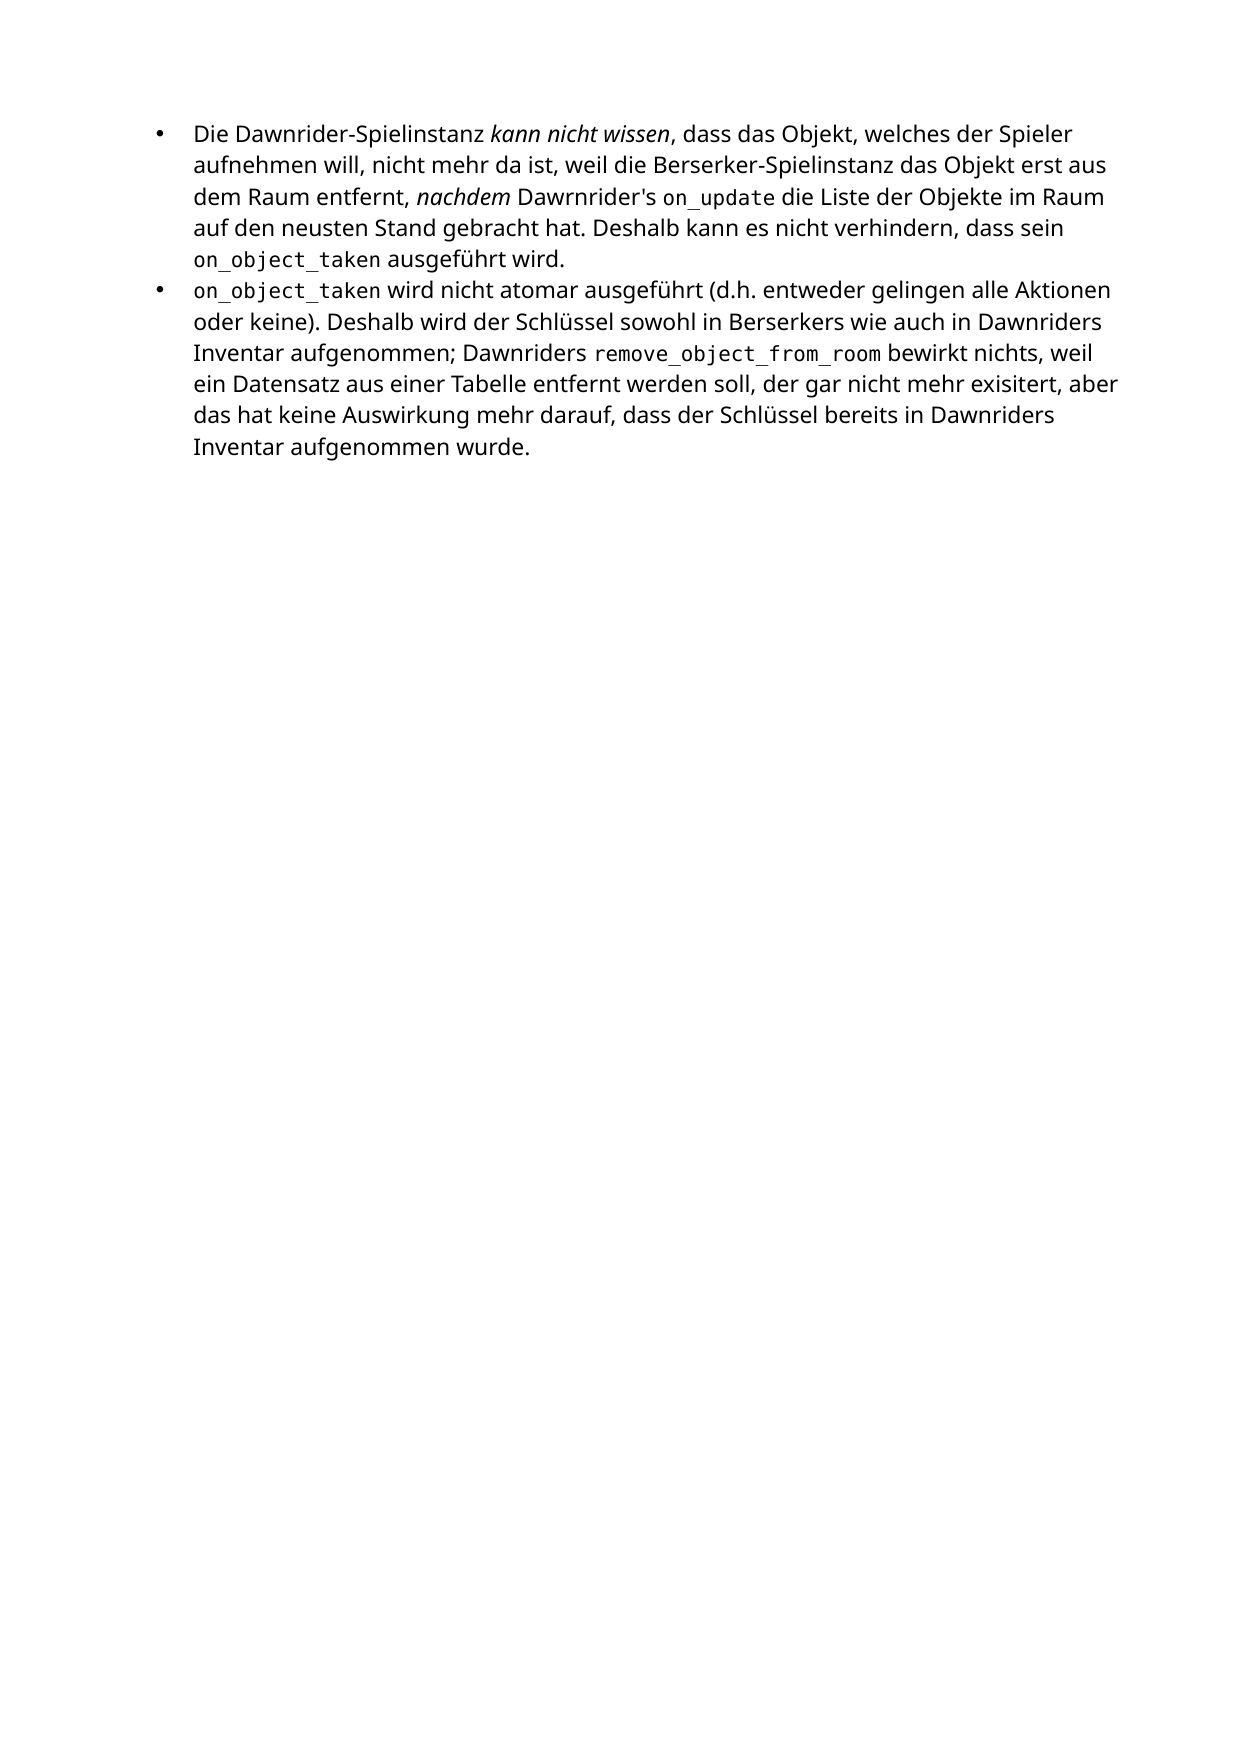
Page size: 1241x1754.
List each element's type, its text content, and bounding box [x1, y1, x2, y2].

list Die Dawnrider-Spielinstanz kann nicht wissen, dass das Objekt, welches der Spieler aufnehmen will, nicht mehr da ist, weil die Berserker-Spielinstanz das Objekt erst aus dem Raum entfernt, nachdem Dawrnrider's on_update die Liste der Objekte im Raum auf den neusten Stand gebracht hat. Deshalb kann es nicht verhindern, dass sein on_object_taken ausgeführt wird. [156, 118, 1122, 274]
list on_object_taken wird nicht atomar ausgeführt (d.h. entweder gelingen alle Aktionen oder keine). Deshalb wird der Schlüssel sowohl in Berserkers wie auch in Dawnriders Inventar aufgenommen; Dawnriders remove_object_from_room bewirkt nichts, weil ein Datensatz aus einer Tabelle entfernt werden soll, der gar nicht mehr exisitert, aber das hat keine Auswirkung mehr darauf, dass der Schlüssel bereits in Dawnriders Inventar aufgenommen wurde. [156, 274, 1122, 462]
